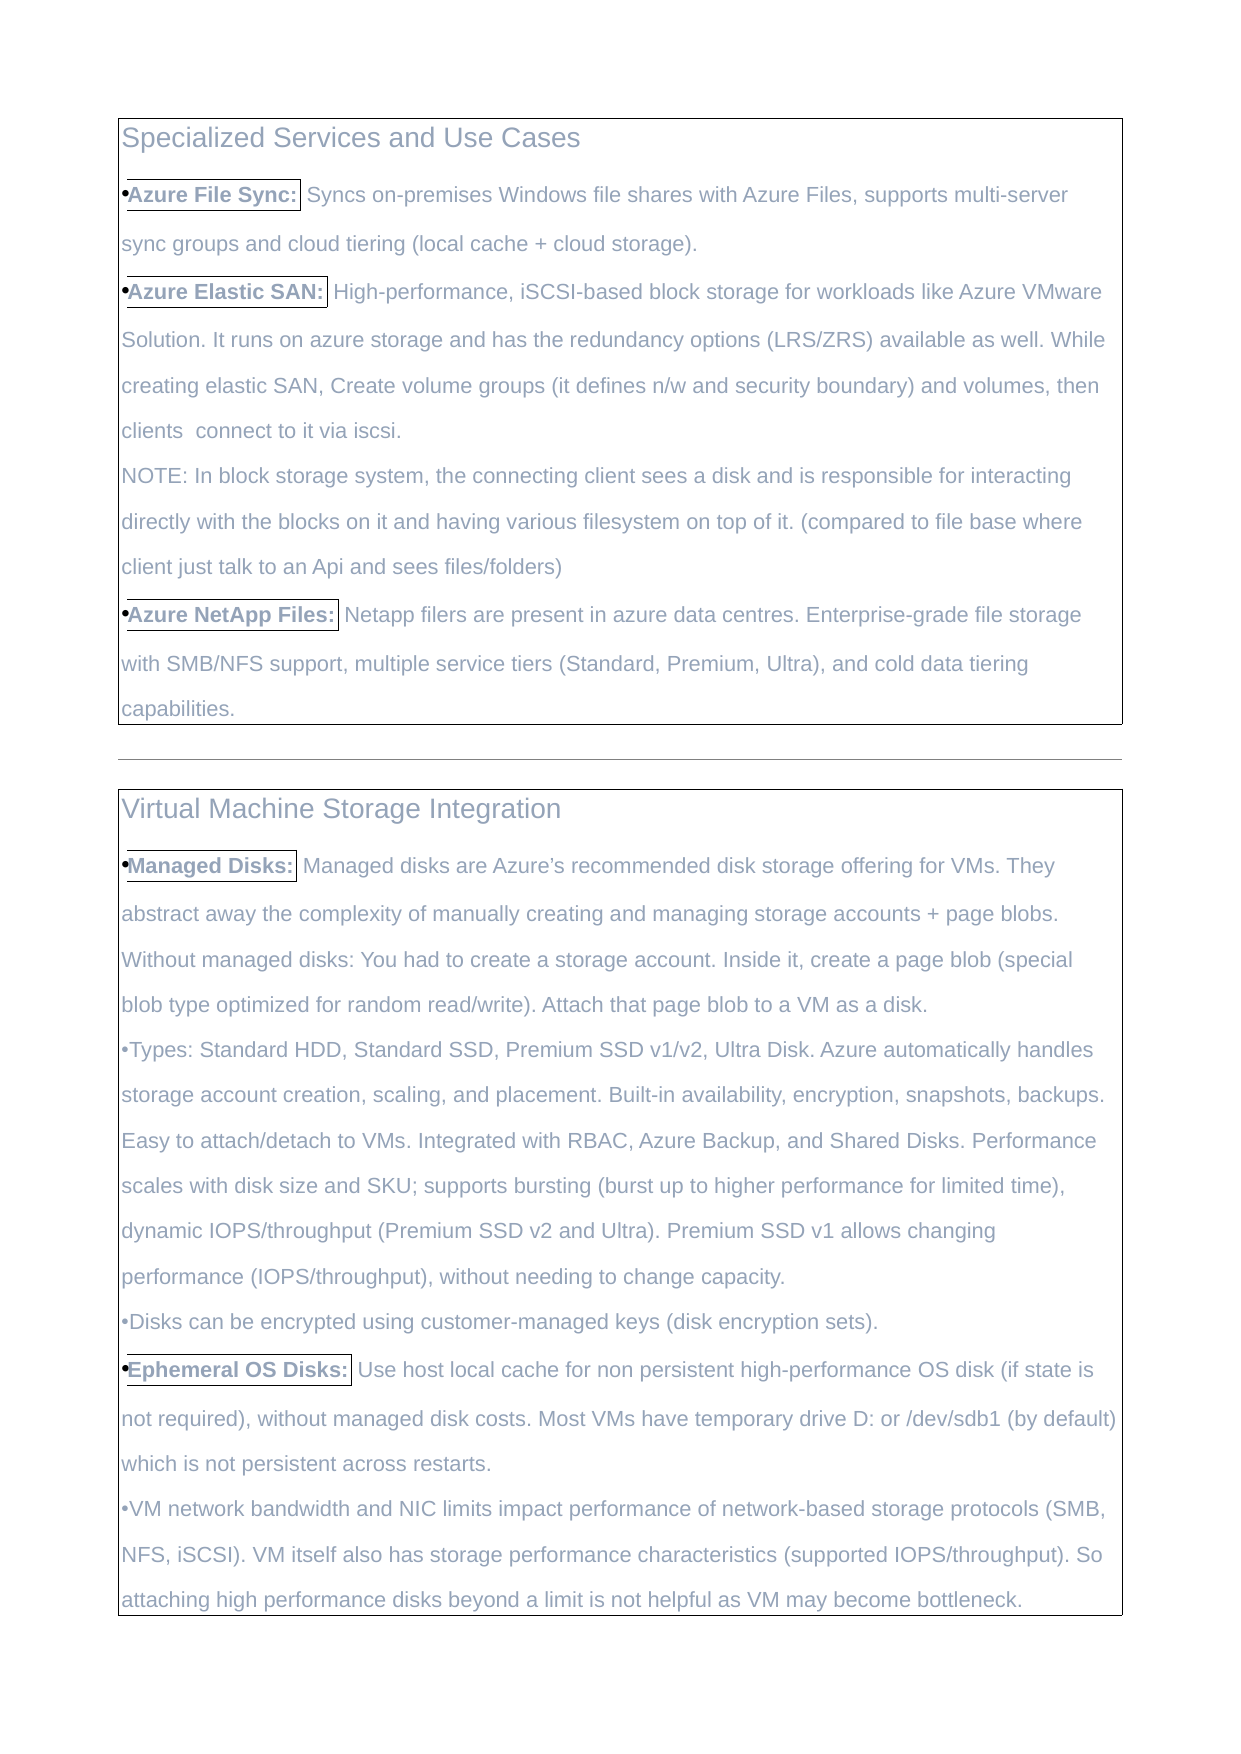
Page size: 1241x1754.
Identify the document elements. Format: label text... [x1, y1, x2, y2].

list Managed Disks: Managed disks are Azure’s recommended disk storage offering for VMs. They abstract away the complexity of manually creating and managing storage accounts + page blobs. Without managed disks: You had to create a storage account. Inside it, create a page blob (special blob type optimized for random read/write). Attach that page blob to a VM as a disk. [119, 847, 1122, 1017]
subtitle Virtual Machine Storage Integration [119, 790, 1122, 824]
list Types: Standard HDD, Standard SSD, Premium SSD v1/v2, Ultra Disk. Azure automatically handles storage account creation, scaling, and placement. Built-in availability, encryption, snapshots, backups. Easy to attach/detach to VMs. Integrated with RBAC, Azure Backup, and Shared Disks. Performance scales with disk size and SKU; supports bursting (burst up to higher performance for limited time), dynamic IOPS/throughput (Premium SSD v2 and Ultra). Premium SSD v1 allows changing performance (IOPS/throughput), without needing to change capacity. [119, 1034, 1122, 1289]
list VM network bandwidth and NIC limits impact performance of network-based storage protocols (SMB, NFS, iSCSI). VM itself also has storage performance characteristics (supported IOPS/throughput). So attaching high performance disks beyond a limit is not helpful as VM may become bottleneck. [119, 1493, 1122, 1615]
list Ephemeral OS Disks: Use host local cache for non persistent high-performance OS disk (if state is not required), without managed disk costs. Most VMs have temporary drive D: or /dev/sdb1 (by default) which is not persistent across restarts. [119, 1351, 1122, 1476]
list Disks can be encrypted using customer-managed keys (disk encryption sets). [119, 1306, 1122, 1334]
subtitle Specialized Services and Use Cases [119, 119, 1122, 153]
list Azure NetApp Files: Netapp filers are present in azure data centres. Enterprise-grade file storage with SMB/NFS support, multiple service tiers (Standard, Premium, Ultra), and cold data tiering capabilities. [119, 596, 1122, 724]
list Azure File Sync: Syncs on-premises Windows file shares with Azure Files, supports multi-server sync groups and cloud tiering (local cache + cloud storage). [119, 176, 1122, 256]
list Azure Elastic SAN: High-performance, iSCSI-based block storage for workloads like Azure VMware Solution. It runs on azure storage and has the redundancy options (LRS/ZRS) available as well. While creating elastic SAN, Create volume groups (it defines n/w and security boundary) and volumes, then clients connect to it via iscsi. NOTE: In block storage system, the connecting client sees a disk and is responsible for interacting directly with the blocks on it and having various filesystem on top of it. (compared to file base where client just talk to an Api and sees files/folders) [119, 273, 1122, 579]
